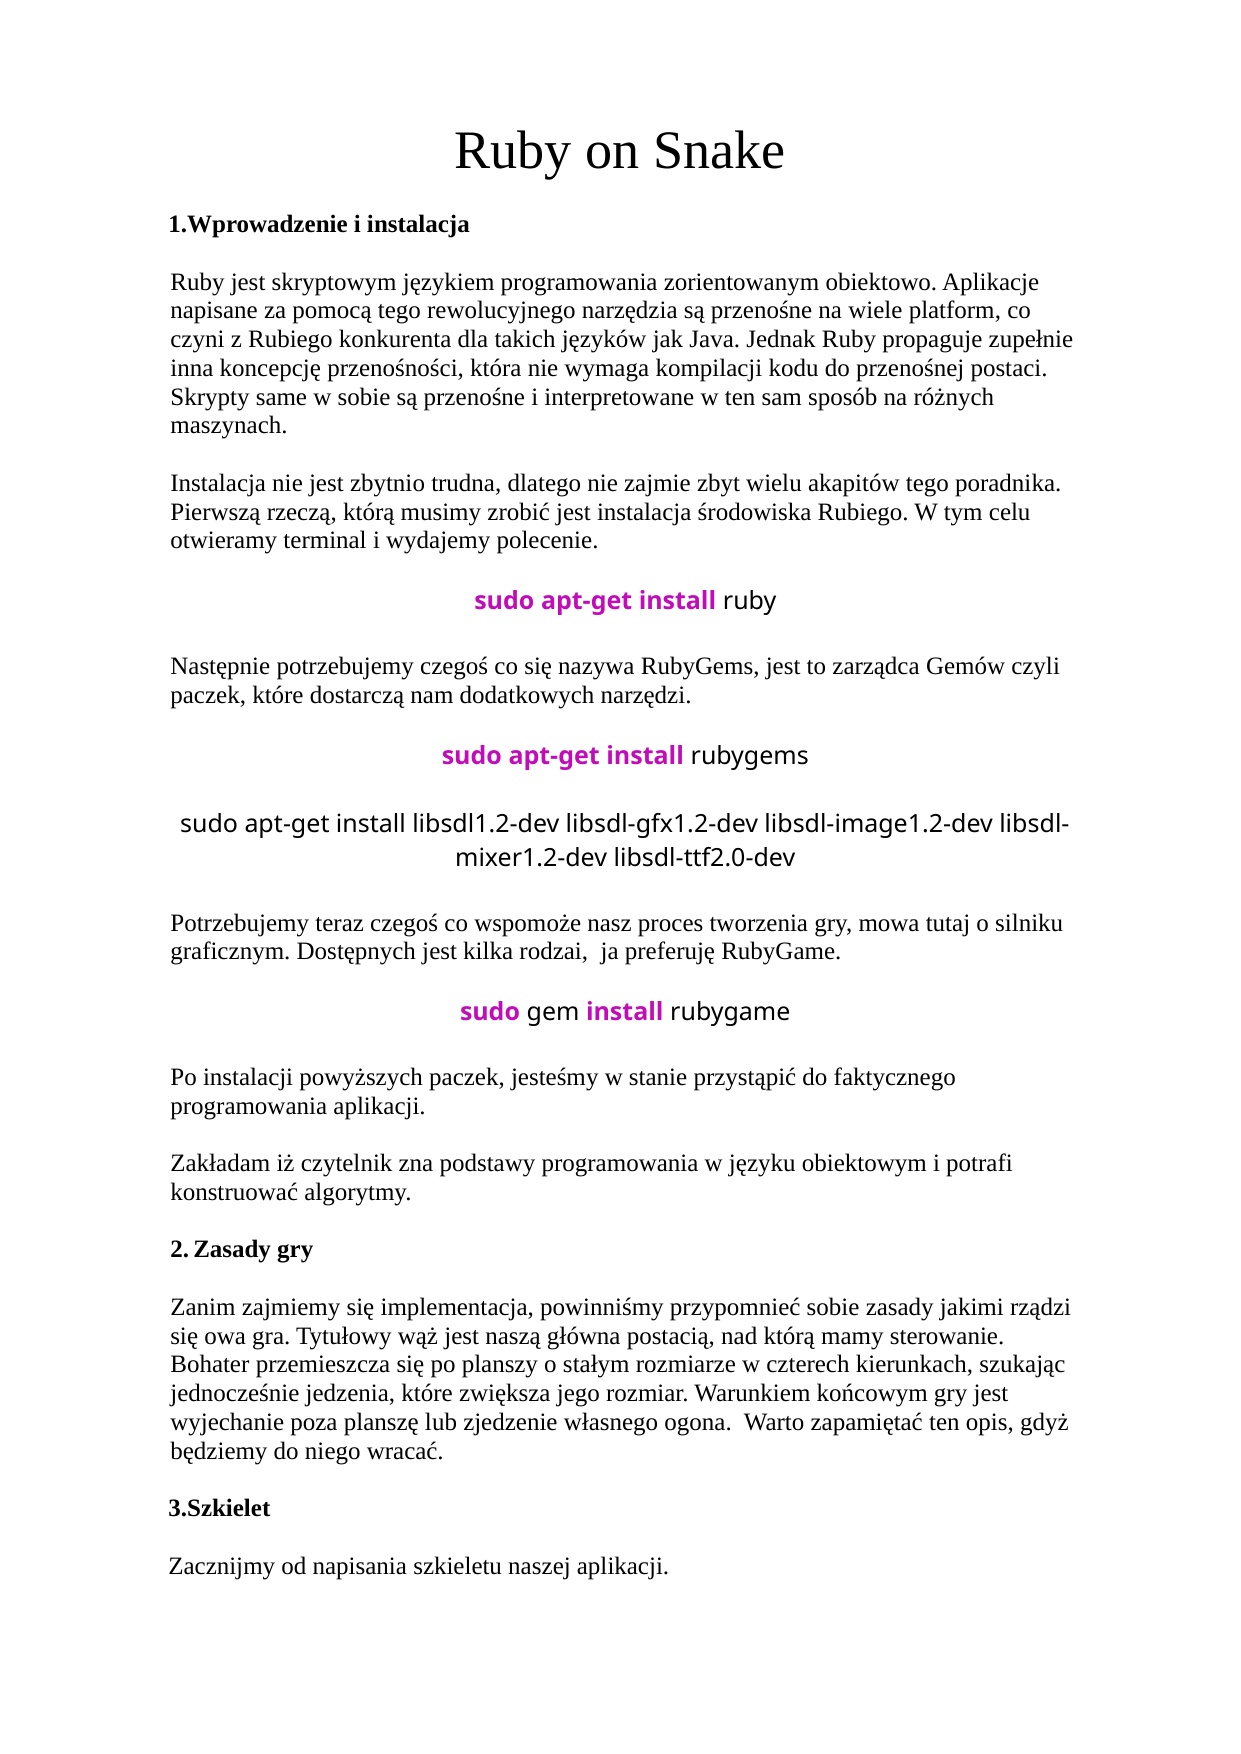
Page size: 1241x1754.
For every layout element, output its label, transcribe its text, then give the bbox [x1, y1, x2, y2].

text Ruby jest skryptowym językiem programowania zorientowanym obiektowo. Aplikacje napisane za pomocą tego rewolucyjnego narzędzia są przenośne na wiele platform, co czyni z Rubiego konkurenta dla takich języków jak Java. Jednak Ruby propaguje zupełnie inna koncepcję przenośności, która nie wymaga kompilacji kodu do przenośnej postaci. Skrypty same w sobie są przenośne i interpretowane w ten sam sposób na różnych maszynach. [170, 267, 1080, 439]
text Potrzebujemy teraz czegoś co wspomoże nasz proces tworzenia gry, mowa tutaj o silniku graficznym. Dostępnych jest kilka rodzai, ja preferuję RubyGame. [170, 908, 1080, 965]
text sudo apt-get install ruby [170, 583, 1080, 617]
text Pierwszą rzeczą, którą musimy zrobić jest instalacja środowiska Rubiego. W tym celu otwieramy terminal i wydajemy polecenie. [170, 497, 1080, 554]
text sudo gem install rubygame [170, 994, 1080, 1028]
text 3.Szkielet [118, 1493, 1080, 1522]
list Zasady gry [170, 1234, 1080, 1263]
text Ruby on Snake [118, 118, 1122, 180]
text sudo apt-get install rubygems [170, 737, 1080, 771]
text Zacznijmy od napisania szkieletu naszej aplikacji. [118, 1551, 1080, 1579]
text Po instalacji powyższych paczek, jesteśmy w stanie przystąpić do faktycznego programowania aplikacji. [170, 1062, 1080, 1119]
text sudo apt-get install libsdl1.2-dev libsdl-gfx1.2-dev libsdl-image1.2-dev libsdl-mixer1.2-dev libsdl-ttf2.0-dev [170, 805, 1080, 873]
text 1.Wprowadzenie i instalacja [118, 209, 1122, 238]
text Instalacja nie jest zbytnio trudna, dlatego nie zajmie zbyt wielu akapitów tego poradnika. [170, 468, 1080, 497]
text Zakładam iż czytelnik zna podstawy programowania w języku obiektowym i potrafi konstruować algorytmy. [170, 1148, 1080, 1206]
text Następnie potrzebujemy czegoś co się nazywa RubyGems, jest to zarządca Gemów czyli paczek, które dostarczą nam dodatkowych narzędzi. [170, 651, 1080, 708]
text Zanim zajmiemy się implementacja, powinniśmy przypomnieć sobie zasady jakimi rządzi się owa gra. Tytułowy wąż jest naszą główna postacią, nad którą mamy sterowanie. Bohater przemieszcza się po planszy o stałym rozmiarze w czterech kierunkach, szukając jednocześnie jedzenia, które zwiększa jego rozmiar. Warunkiem końcowym gry jest wyjechanie poza planszę lub zjedzenie własnego ogona. Warto zapamiętać ten opis, gdyż będziemy do niego wracać. [170, 1292, 1080, 1464]
